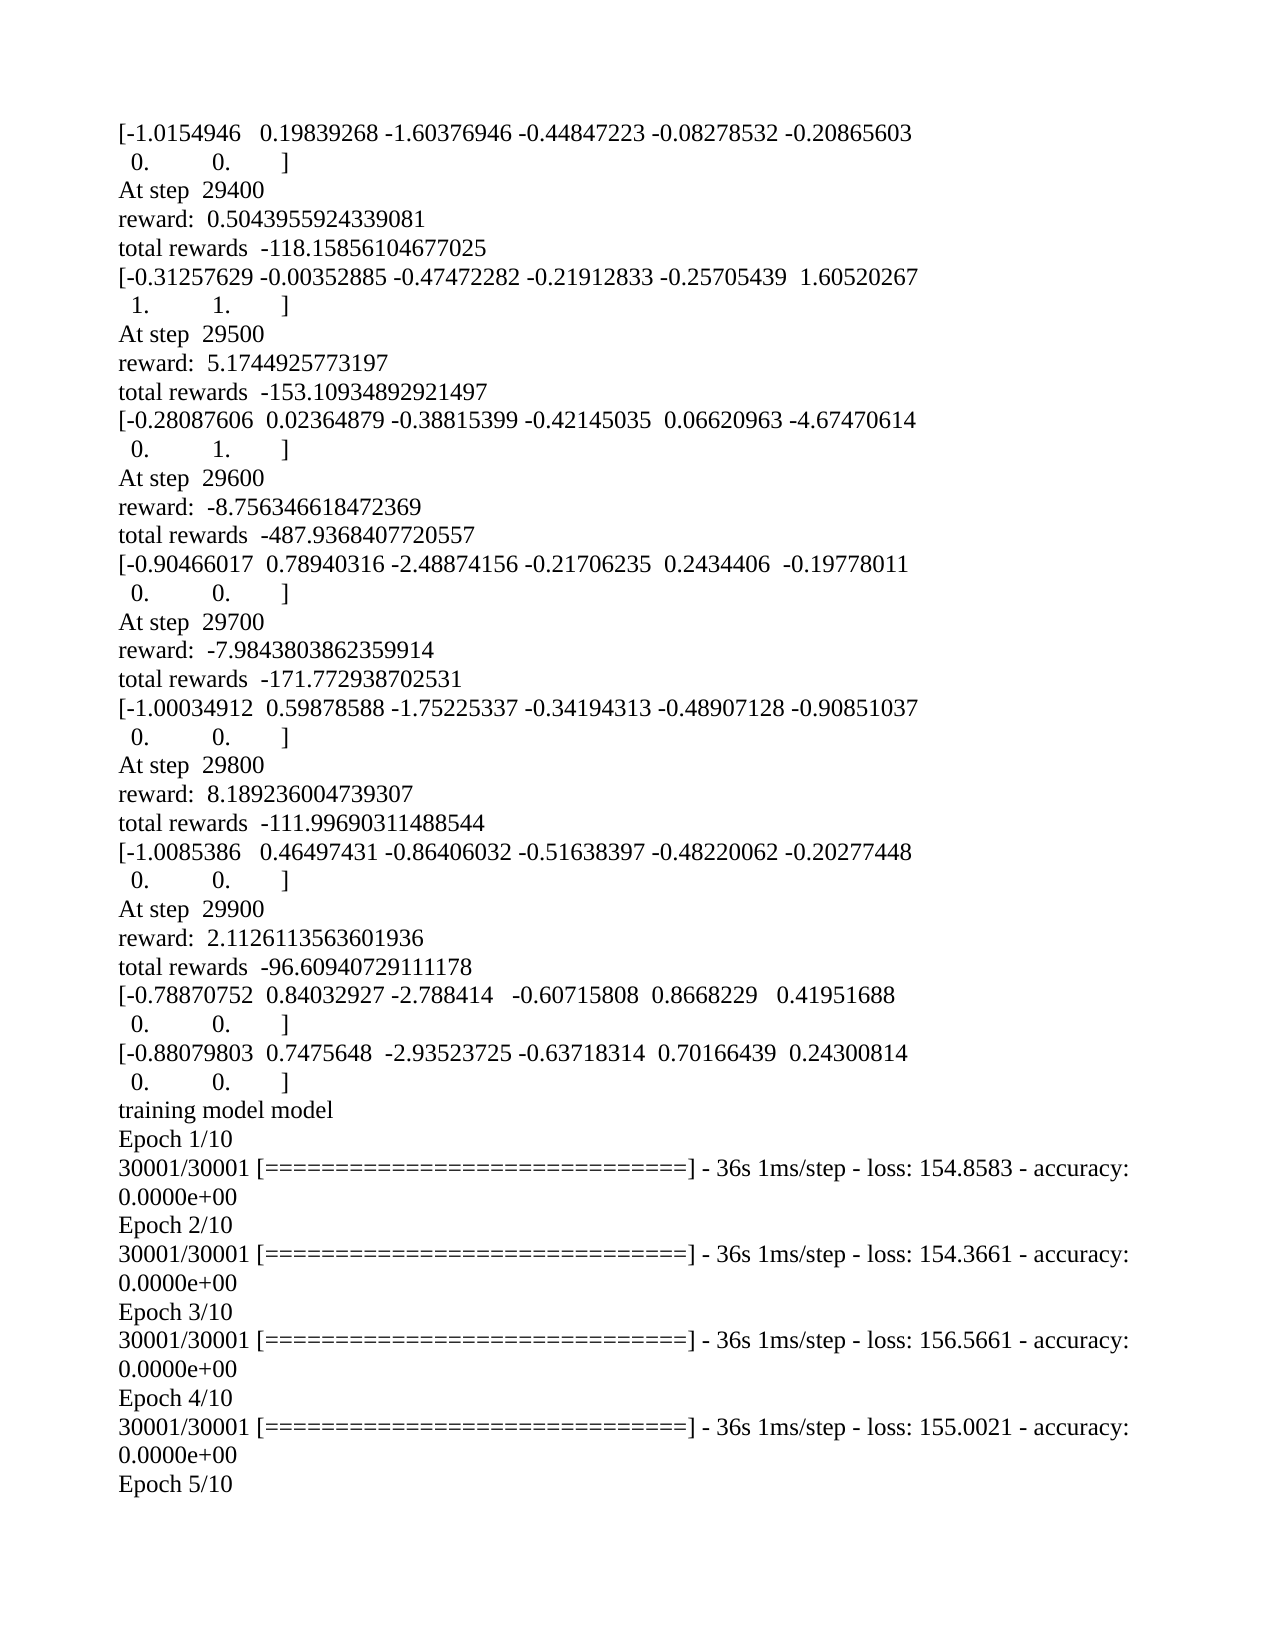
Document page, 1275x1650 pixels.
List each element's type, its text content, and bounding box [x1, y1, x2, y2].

text reward: 0.5043955924339081 [118, 204, 1157, 233]
text 0. 1. ] [118, 434, 1157, 463]
text 0. 0. ] [118, 1067, 1157, 1096]
text At step 29900 [118, 894, 1157, 923]
text Epoch 5/10 [118, 1469, 1157, 1498]
text reward: 5.1744925773197 [118, 348, 1157, 377]
text total rewards -111.99690311488544 [118, 808, 1157, 837]
text 1. 1. ] [118, 291, 1157, 319]
text At step 29500 [118, 319, 1157, 348]
text [-0.31257629 -0.00352885 -0.47472282 -0.21912833 -0.25705439 1.60520267 [118, 262, 1157, 291]
text [-0.28087606 0.02364879 -0.38815399 -0.42145035 0.06620963 -4.67470614 [118, 406, 1157, 434]
text total rewards -171.772938702531 [118, 664, 1157, 693]
text 0. 0. ] [118, 722, 1157, 751]
text Epoch 2/10 [118, 1211, 1157, 1239]
text Epoch 3/10 [118, 1297, 1157, 1326]
text 30001/30001 [==============================] - 36s 1ms/step - loss: 154.3661 - accuracy: 0.0000e+00 [118, 1239, 1157, 1297]
text [-0.88079803 0.7475648 -2.93523725 -0.63718314 0.70166439 0.24300814 [118, 1038, 1157, 1067]
text reward: -7.9843803862359914 [118, 636, 1157, 664]
text 0. 0. ] [118, 866, 1157, 894]
text 0. 0. ] [118, 578, 1157, 607]
text [-1.0154946 0.19839268 -1.60376946 -0.44847223 -0.08278532 -0.20865603 [118, 118, 1157, 147]
text total rewards -118.15856104677025 [118, 233, 1157, 262]
text 30001/30001 [==============================] - 36s 1ms/step - loss: 154.8583 - accuracy: 0.0000e+00 [118, 1153, 1157, 1211]
text reward: -8.756346618472369 [118, 492, 1157, 521]
text [-1.0085386 0.46497431 -0.86406032 -0.51638397 -0.48220062 -0.20277448 [118, 837, 1157, 866]
text [-1.00034912 0.59878588 -1.75225337 -0.34194313 -0.48907128 -0.90851037 [118, 693, 1157, 722]
text [-0.90466017 0.78940316 -2.48874156 -0.21706235 0.2434406 -0.19778011 [118, 549, 1157, 578]
text reward: 8.189236004739307 [118, 779, 1157, 808]
text 30001/30001 [==============================] - 36s 1ms/step - loss: 155.0021 - accuracy: 0.0000e+00 [118, 1412, 1157, 1469]
text Epoch 4/10 [118, 1383, 1157, 1412]
text total rewards -153.10934892921497 [118, 377, 1157, 406]
text 0. 0. ] [118, 147, 1157, 176]
text reward: 2.1126113563601936 [118, 923, 1157, 952]
text total rewards -487.9368407720557 [118, 521, 1157, 549]
text At step 29800 [118, 751, 1157, 779]
text At step 29400 [118, 176, 1157, 204]
text training model model [118, 1096, 1157, 1124]
text At step 29600 [118, 463, 1157, 492]
text [-0.78870752 0.84032927 -2.788414 -0.60715808 0.8668229 0.41951688 [118, 981, 1157, 1009]
text total rewards -96.60940729111178 [118, 952, 1157, 981]
text Epoch 1/10 [118, 1124, 1157, 1153]
text 0. 0. ] [118, 1009, 1157, 1038]
text 30001/30001 [==============================] - 36s 1ms/step - loss: 156.5661 - accuracy: 0.0000e+00 [118, 1326, 1157, 1383]
text At step 29700 [118, 607, 1157, 636]
